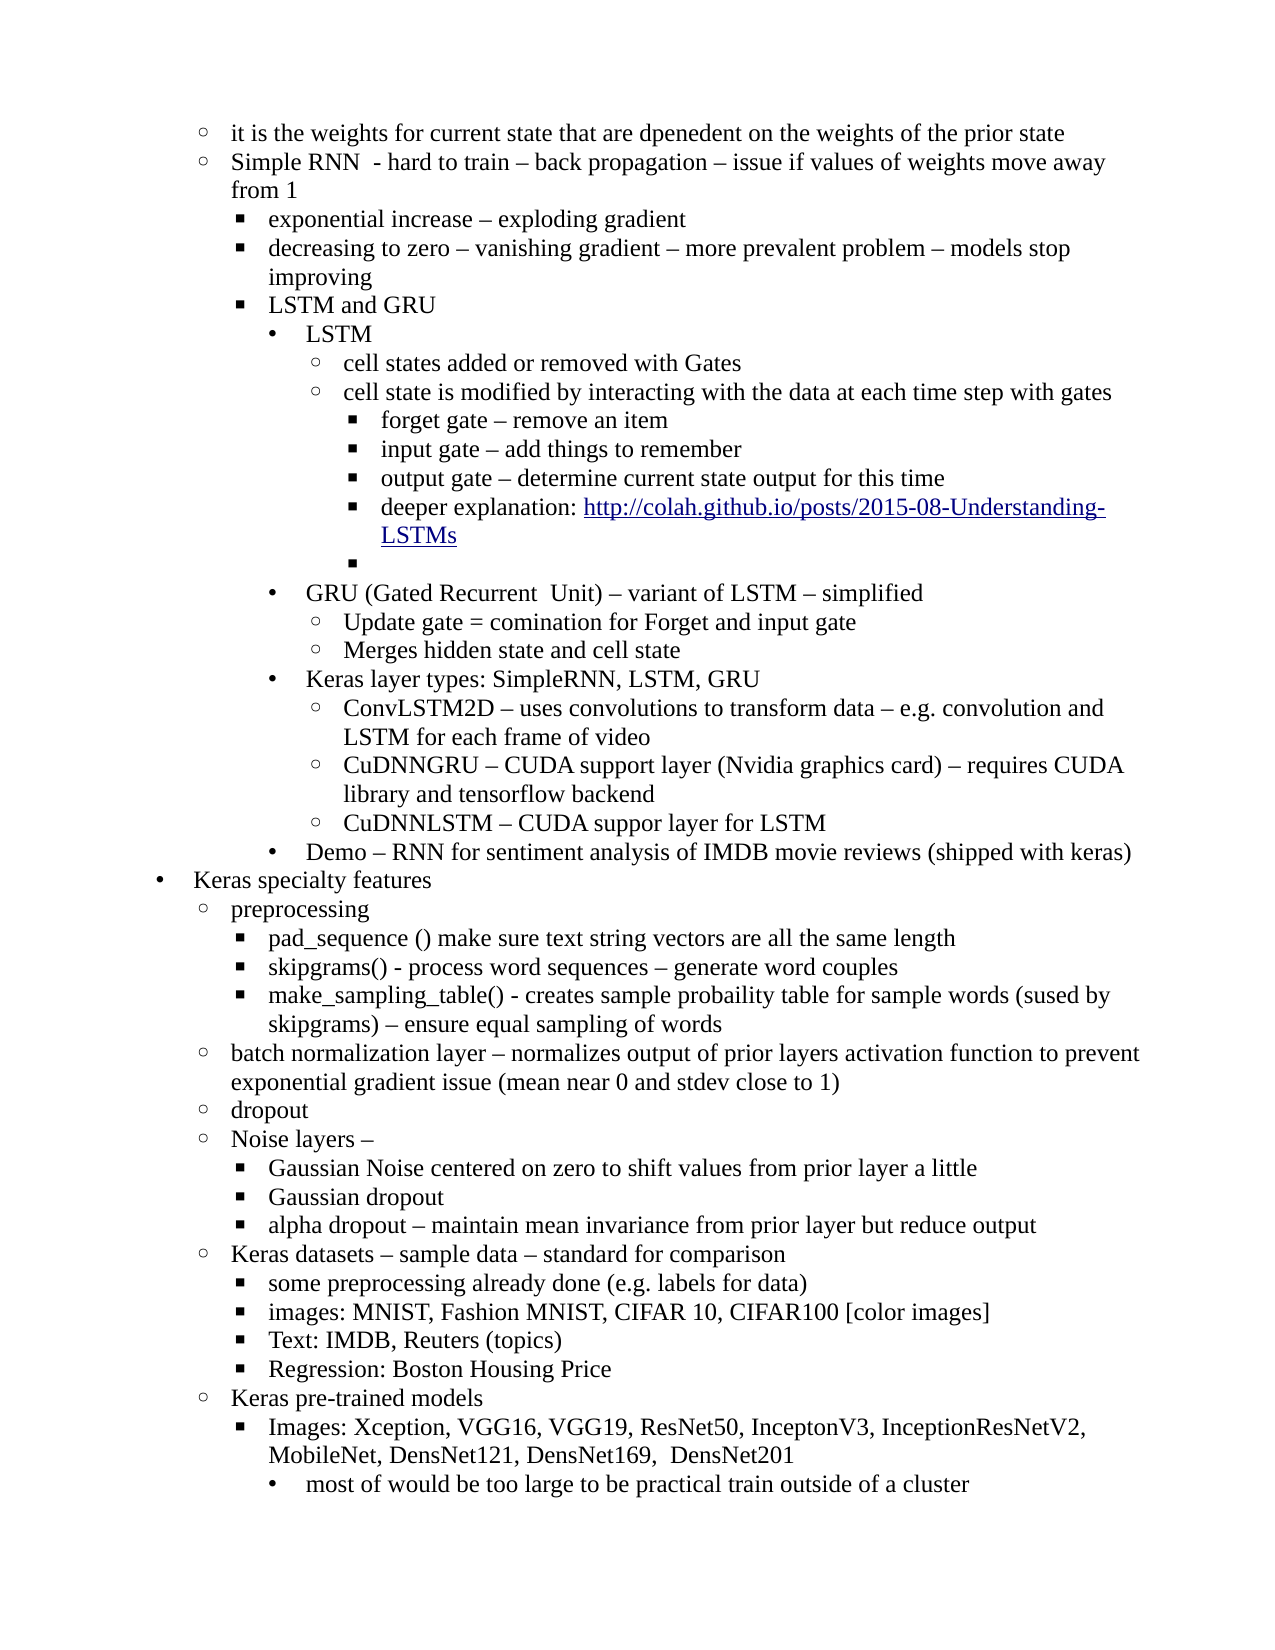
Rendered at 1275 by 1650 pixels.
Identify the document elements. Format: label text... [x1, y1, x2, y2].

list dropout [193, 1096, 1157, 1124]
list alpha dropout – maintain mean invariance from prior layer but reduce output [231, 1211, 1157, 1239]
list Keras pre-trained models [193, 1383, 1157, 1412]
list output gate – determine current state output for this time [343, 463, 1157, 492]
list CuDNNGRU – CUDA support layer (Nvidia graphics card) – requires CUDA library and tensorflow backend [306, 751, 1157, 808]
list exponential increase – exploding gradient [231, 204, 1157, 233]
list LSTM [268, 319, 1157, 348]
list most of would be too large to be practical train outside of a cluster [268, 1469, 1157, 1498]
list Regression: Boston Housing Price [231, 1354, 1157, 1383]
list input gate – add things to remember [343, 434, 1157, 463]
list forget gate – remove an item [343, 406, 1157, 434]
list make_sampling_table() - creates sample probaility table for sample words (sused by skipgrams) – ensure equal sampling of words [231, 981, 1157, 1038]
list Demo – RNN for sentiment analysis of IMDB movie reviews (shipped with keras) [268, 837, 1157, 866]
list Merges hidden state and cell state [306, 636, 1157, 664]
list batch normalization layer – normalizes output of prior layers activation function to prevent exponential gradient issue (mean near 0 and stdev close to 1) [193, 1038, 1157, 1096]
list GRU (Gated Recurrent Unit) – variant of LSTM – simplified [268, 578, 1157, 607]
list LSTM and GRU [231, 291, 1157, 319]
list images: MNIST, Fashion MNIST, CIFAR 10, CIFAR100 [color images] [231, 1297, 1157, 1326]
list cell states added or removed with Gates [306, 348, 1157, 377]
list Gaussian Noise centered on zero to shift values from prior layer a little [231, 1153, 1157, 1182]
list some preprocessing already done (e.g. labels for data) [231, 1268, 1157, 1297]
list ConvLSTM2D – uses convolutions to transform data – e.g. convolution and LSTM for each frame of video [306, 693, 1157, 751]
list Keras specialty features [156, 866, 1157, 894]
list deeper explanation: http://colah.github.io/posts/2015-08-Understanding-LSTMs [343, 492, 1157, 549]
list Keras layer types: SimpleRNN, LSTM, GRU [268, 664, 1157, 693]
list pad_sequence () make sure text string vectors are all the same length [231, 923, 1157, 952]
list decreasing to zero – vanishing gradient – more prevalent problem – models stop improving [231, 233, 1157, 291]
list Gaussian dropout [231, 1182, 1157, 1211]
list it is the weights for current state that are dpenedent on the weights of the prior state [193, 118, 1157, 147]
list Update gate = comination for Forget and input gate [306, 607, 1157, 636]
list Noise layers – [193, 1124, 1157, 1153]
list Images: Xception, VGG16, VGG19, ResNet50, InceptonV3, InceptionResNetV2, MobileNet, DensNet121, DensNet169, DensNet201 [231, 1412, 1157, 1469]
list Keras datasets – sample data – standard for comparison [193, 1239, 1157, 1268]
list CuDNNLSTM – CUDA suppor layer for LSTM [306, 808, 1157, 837]
list Simple RNN - hard to train – back propagation – issue if values of weights move away from 1 [193, 147, 1157, 204]
list cell state is modified by interacting with the data at each time step with gates [306, 377, 1157, 406]
list skipgrams() - process word sequences – generate word couples [231, 952, 1157, 981]
list preprocessing [193, 894, 1157, 923]
list Text: IMDB, Reuters (topics) [231, 1326, 1157, 1354]
